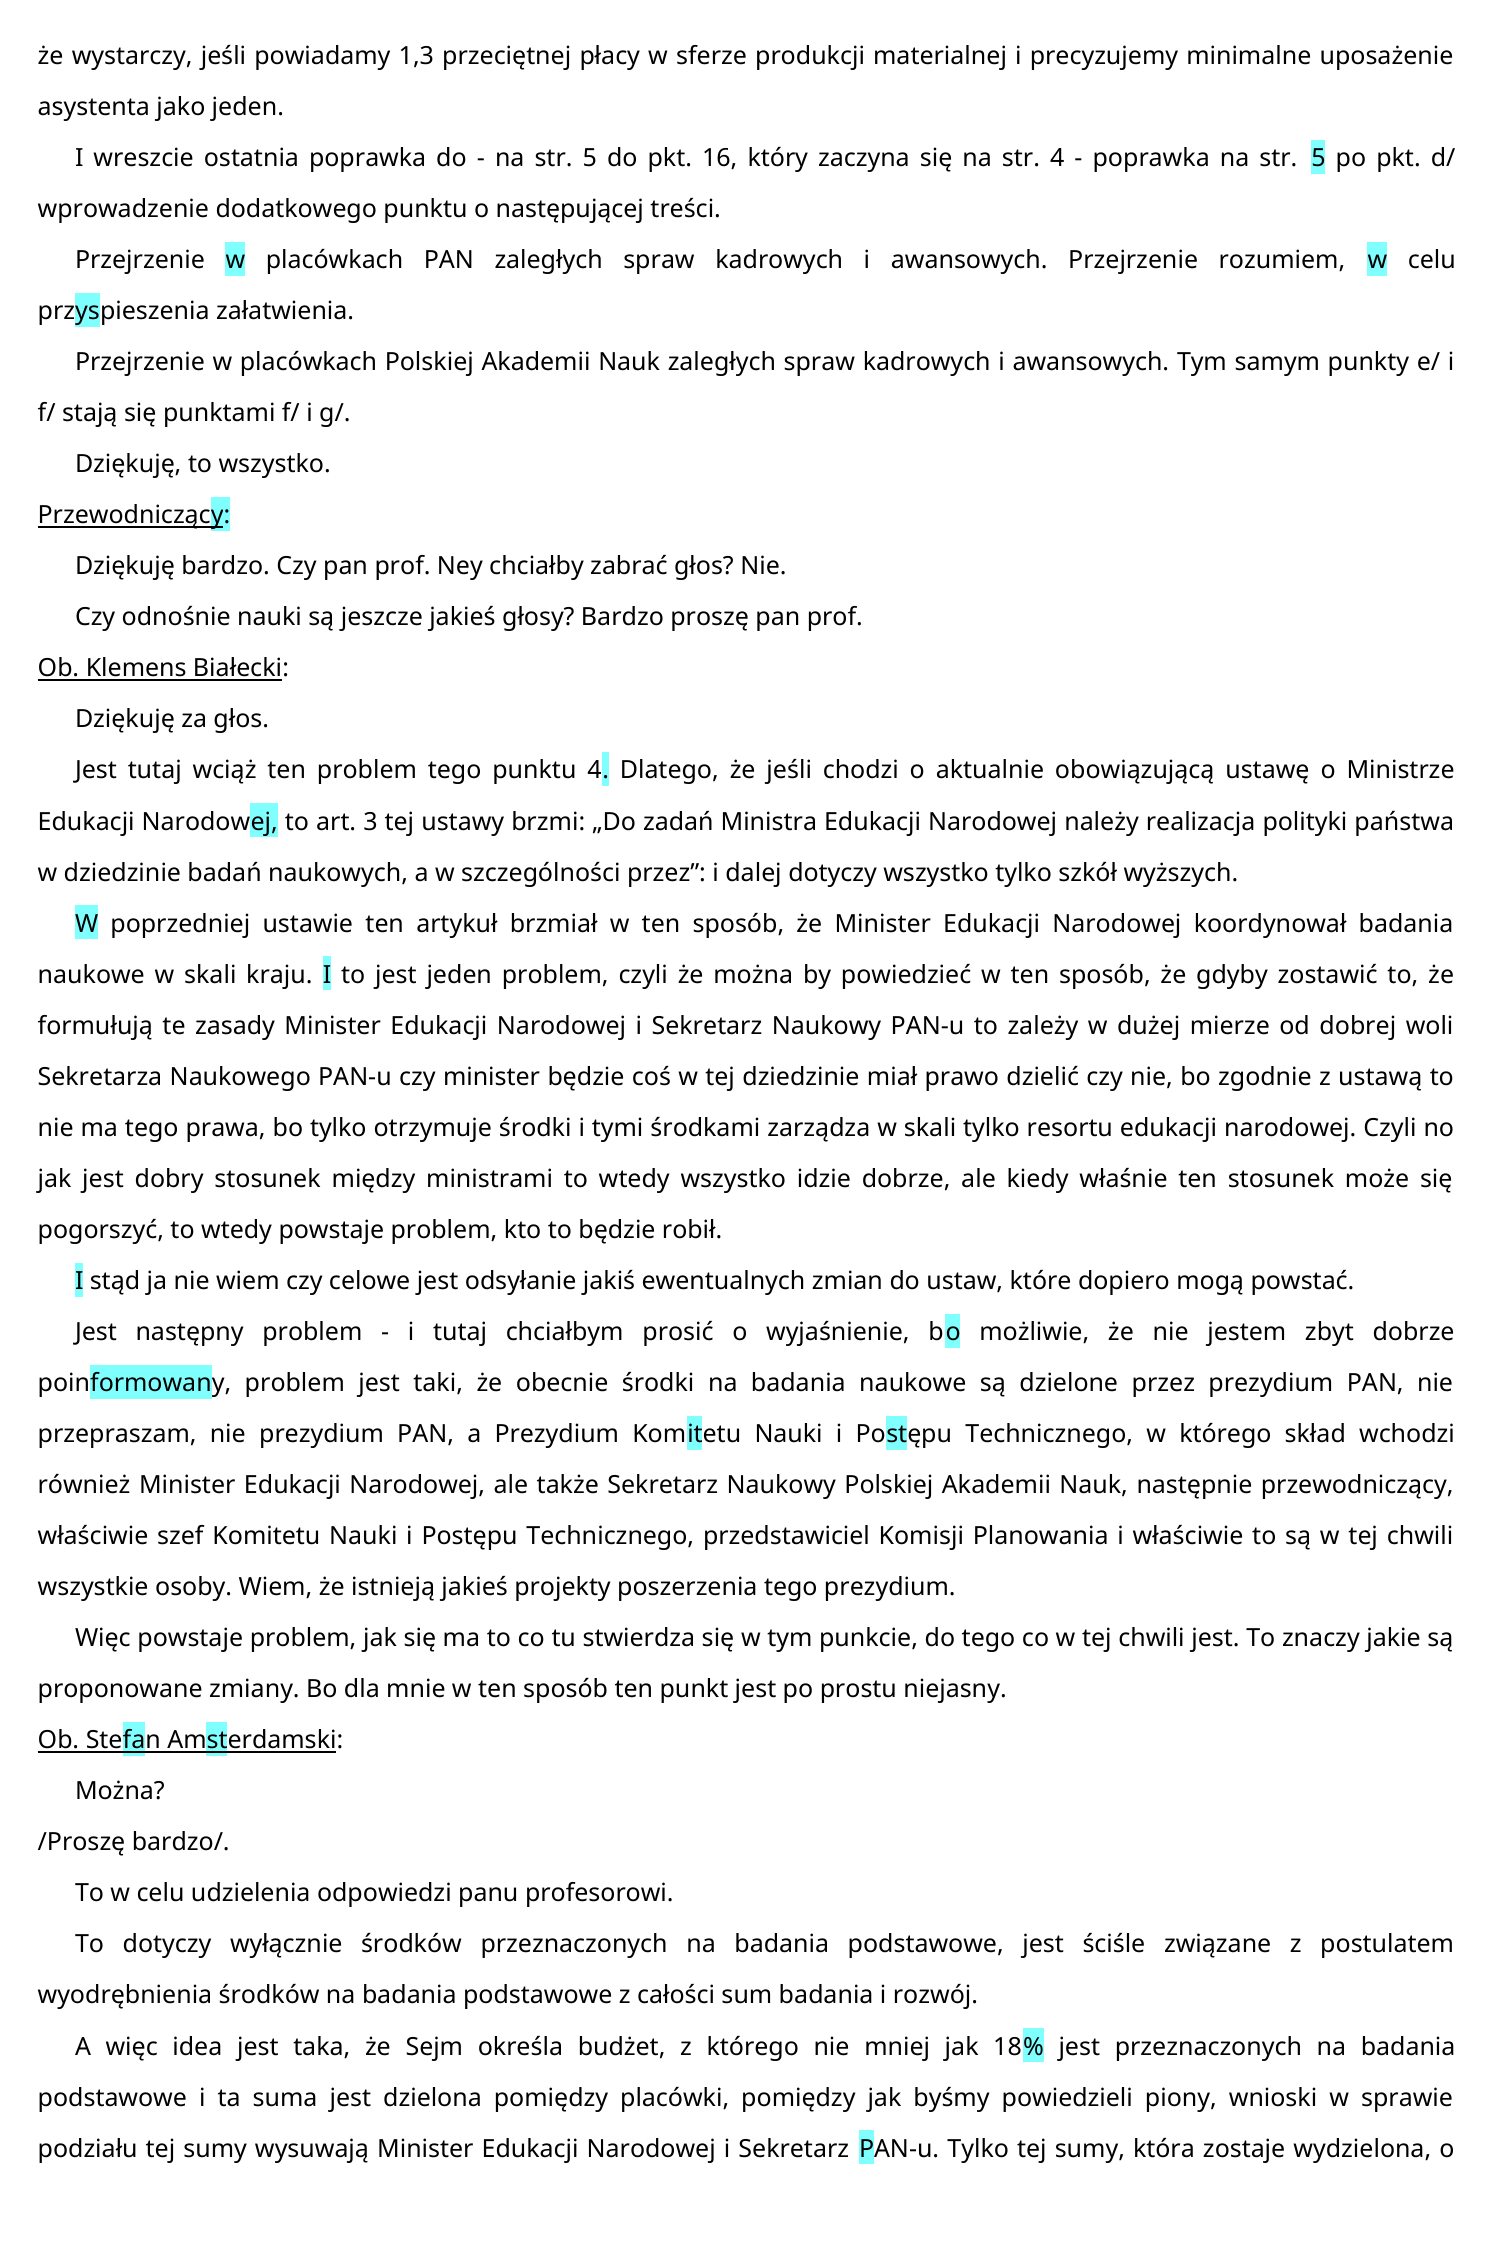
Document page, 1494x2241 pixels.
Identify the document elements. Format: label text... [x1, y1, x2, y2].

text Przejrzenie w placówkach PAN zaległych spraw kadrowych i awansowych. Przejrzenie rozumiem, w celu przyspieszenia załatwienia. [37, 242, 1456, 327]
text Czy odnośnie nauki są jeszcze jakieś głosy? Bardzo proszę pan prof. [37, 599, 1456, 633]
text To dotyczy wyłącznie środków przeznaczonych na badania podstawowe, jest ściśle związane z postulatem wyodrębnienia środków na badania podstawowe z całości sum badania i rozwój. [37, 1926, 1456, 2011]
text Więc powstaje problem, jak się ma to co tu stwierdza się w tym punkcie, do tego co w tej chwili jest. To znaczy jakie są proponowane zmiany. Bo dla mnie w ten sposób ten punkt jest po prostu niejasny. [37, 1620, 1456, 1705]
text W poprzedniej ustawie ten artykuł brzmiał w ten sposób, że Minister Edukacji Narodowej koordynował badania naukowe w skali kraju. I to jest jeden problem, czyli że można by powiedzieć w ten sposób, że gdyby zostawić to, że formułują te zasady Minister Edukacji Narodowej i Sekretarz Naukowy PAN-u to zależy w dużej mierze od dobrej woli Sekretarza Naukowego PAN-u czy minister będzie coś w tej dziedzinie miał prawo dzielić czy nie, bo zgodnie z ustawą to nie ma tego prawa, bo tylko otrzymuje środki i tymi środkami zarządza w skali tylko resortu edukacji narodowej. Czyli no jak jest dobry stosunek między ministrami to wtedy wszystko idzie dobrze, ale kiedy właśnie ten stosunek może się pogorszyć, to wtedy powstaje problem, kto to będzie robił. [37, 905, 1456, 1246]
text Jest tutaj wciąż ten problem tego punktu 4. Dlatego, że jeśli chodzi o aktualnie obowiązującą ustawę o Ministrze Edukacji Narodowej, to art. 3 tej ustawy brzmi: „Do zadań Ministra Edukacji Narodowej należy realizacja polityki państwa w dziedzinie badań naukowych, a w szczególności przez”: i dalej dotyczy wszystko tylko szkół wyższych. [37, 752, 1456, 888]
text I wreszcie ostatnia poprawka do - na str. 5 do pkt. 16, który zaczyna się na str. 4 - poprawka na str. 5 po pkt. d/ wprowadzenie dodatkowego punktu o następującej treści. [37, 139, 1456, 225]
text Ob. Stefan Amsterdamski: [37, 1722, 1456, 1756]
text Dziękuję bardzo. Czy pan prof. Ney chciałby zabrać głos? Nie. [37, 548, 1456, 582]
text Ob. Klemens Białecki: [37, 650, 1456, 684]
text Dziękuję, to wszystko. [37, 446, 1456, 480]
text Dziękuję za głos. [37, 701, 1456, 735]
text /Proszę bardzo/. [37, 1824, 1456, 1858]
text Jest następny problem - i tutaj chciałbym prosić o wyjaśnienie, bo możliwie, że nie jestem zbyt dobrze poinformowany, problem jest taki, że obecnie środki na badania naukowe są dzielone przez prezydium PAN, nie przepraszam, nie prezydium PAN, a Prezydium Komitetu Nauki i Postępu Technicznego, w którego skład wchodzi również Minister Edukacji Narodowej, ale także Sekretarz Naukowy Polskiej Akademii Nauk, następnie przewodniczący, właściwie szef Komitetu Nauki i Postępu Technicznego, przedstawiciel Komisji Planowania i właściwie to są w tej chwili wszystkie osoby. Wiem, że istnieją jakieś projekty poszerzenia tego prezydium. [37, 1313, 1456, 1603]
text Przewodniczący: [37, 497, 1456, 531]
text I stąd ja nie wiem czy celowe jest odsyłanie jakiś ewentualnych zmian do ustaw, które dopiero mogą powstać. [37, 1262, 1456, 1297]
text To w celu udzielenia odpowiedzi panu profesorowi. [37, 1875, 1456, 1909]
text Przejrzenie w placówkach Polskiej Akademii Nauk zaległych spraw kadrowych i awansowych. Tym samym punkty e/ i f/ stają się punktami f/ i g/. [37, 344, 1456, 429]
text że wystarczy, jeśli powiadamy 1,3 przeciętnej płacy w sferze produkcji materialnej i precyzujemy minimalne uposażenie asystenta jako jeden. [37, 37, 1456, 123]
text Można? [37, 1773, 1456, 1807]
text A więc idea jest taka, że Sejm określa budżet, z którego nie mniej jak 18% jest przeznaczonych na badania podstawowe i ta suma jest dzielona pomiędzy placówki, pomiędzy jak byśmy powiedzieli piony, wnioski w sprawie podziału tej sumy wysuwają Minister Edukacji Narodowej i Sekretarz PAN-u. Tylko tej sumy, która zostaje wydzielona, o [37, 2028, 1456, 2164]
